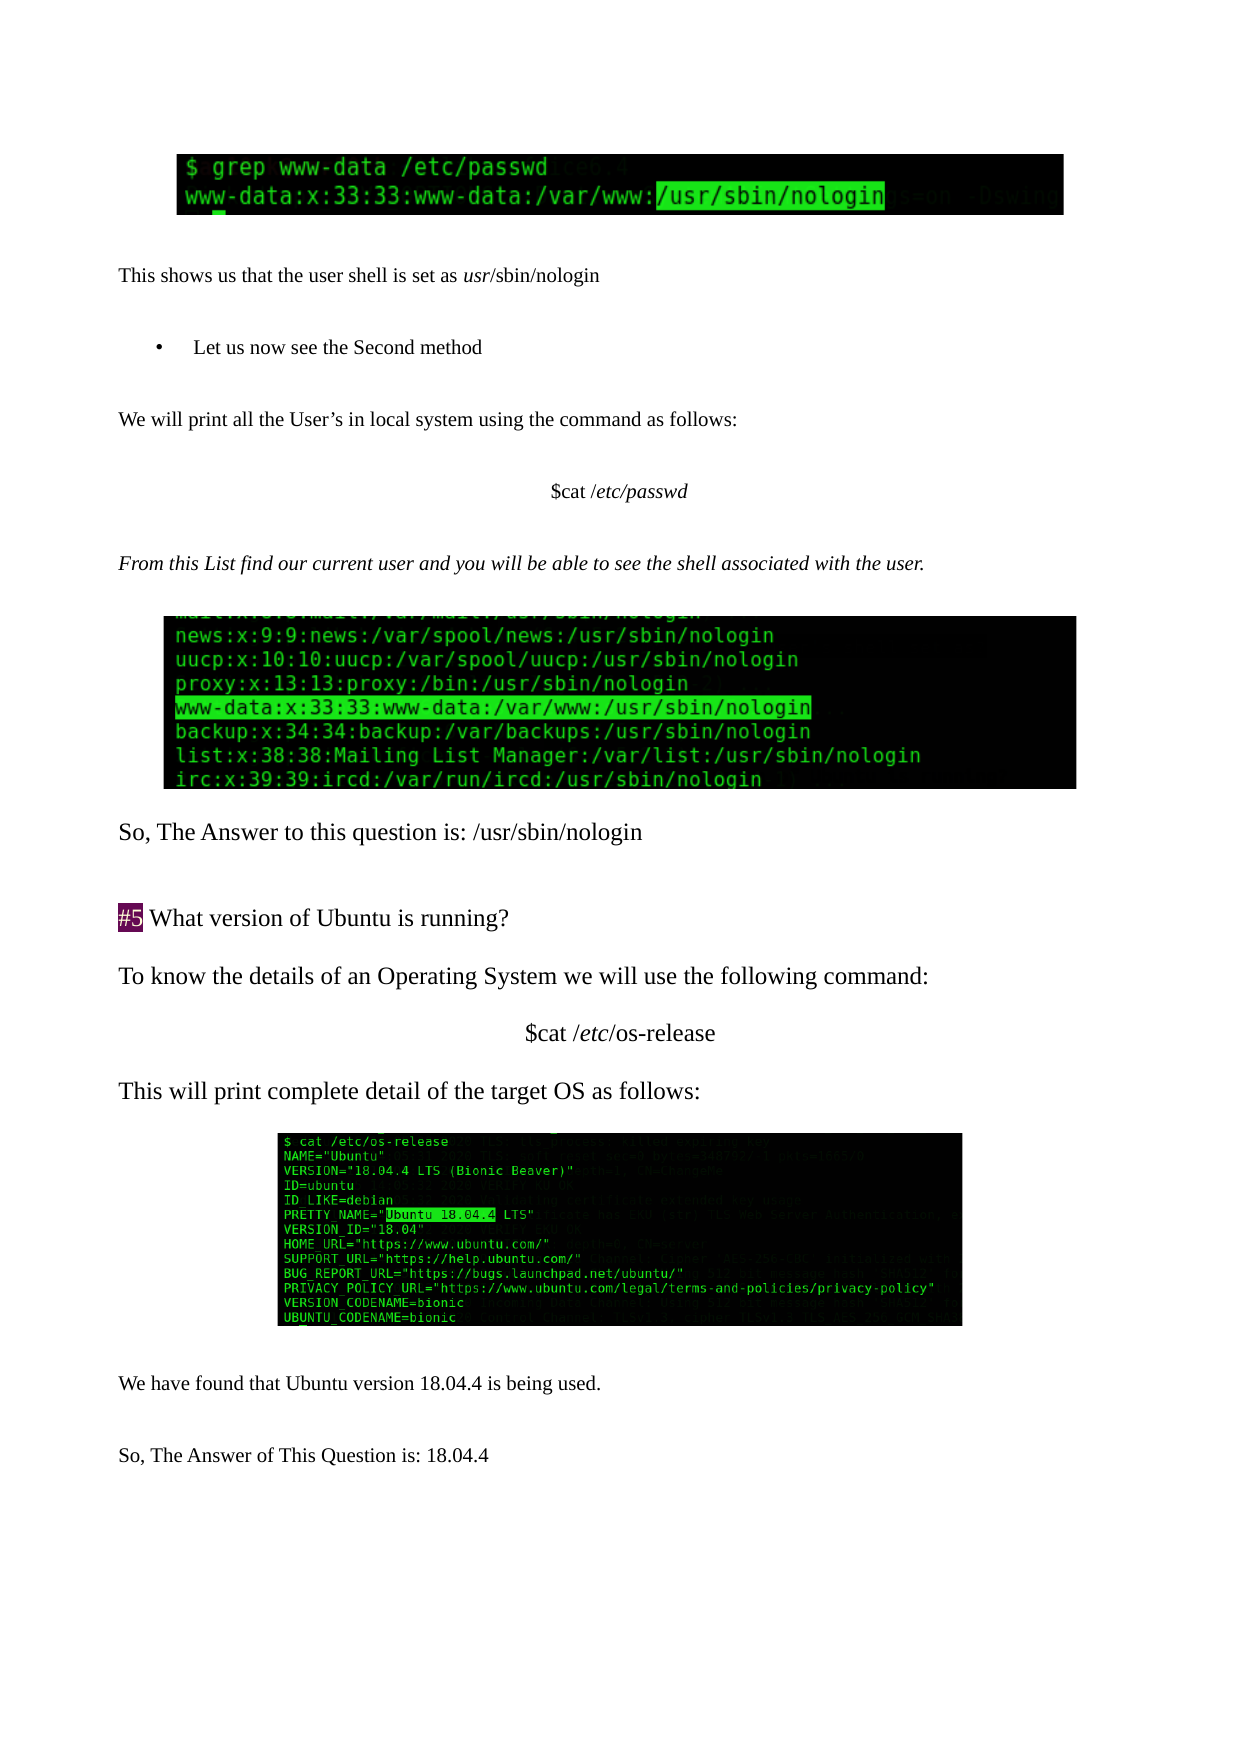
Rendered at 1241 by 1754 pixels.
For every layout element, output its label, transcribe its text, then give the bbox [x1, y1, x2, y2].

picture [163, 616, 1077, 789]
text So, The Answer to this question is: /usr/sbin/nologin [118, 817, 1122, 846]
text From this List find our current user and you will be able to see the shell associated with the user. [118, 551, 1122, 575]
text We will print all the User’s in local system using the command as follows: [118, 407, 1122, 431]
text $cat /etc/os-release [118, 1018, 1122, 1047]
text So, The Answer of This Question is: 18.04.4 [118, 1443, 1122, 1467]
text We have found that Ubuntu version 18.04.4 is being used. [118, 1371, 1122, 1395]
text #5 What version of Ubuntu is running? [118, 903, 1122, 932]
text $cat /etc/passwd [118, 479, 1122, 503]
list Let us now see the Second method [156, 335, 1122, 359]
picture [176, 154, 1064, 215]
text This shows us that the user shell is set as usr/sbin/nologin [118, 263, 1122, 287]
text This will print complete detail of the target OS as follows: [118, 1076, 1122, 1104]
picture [277, 1133, 963, 1326]
text To know the details of an Operating System we will use the following command: [118, 961, 1122, 989]
